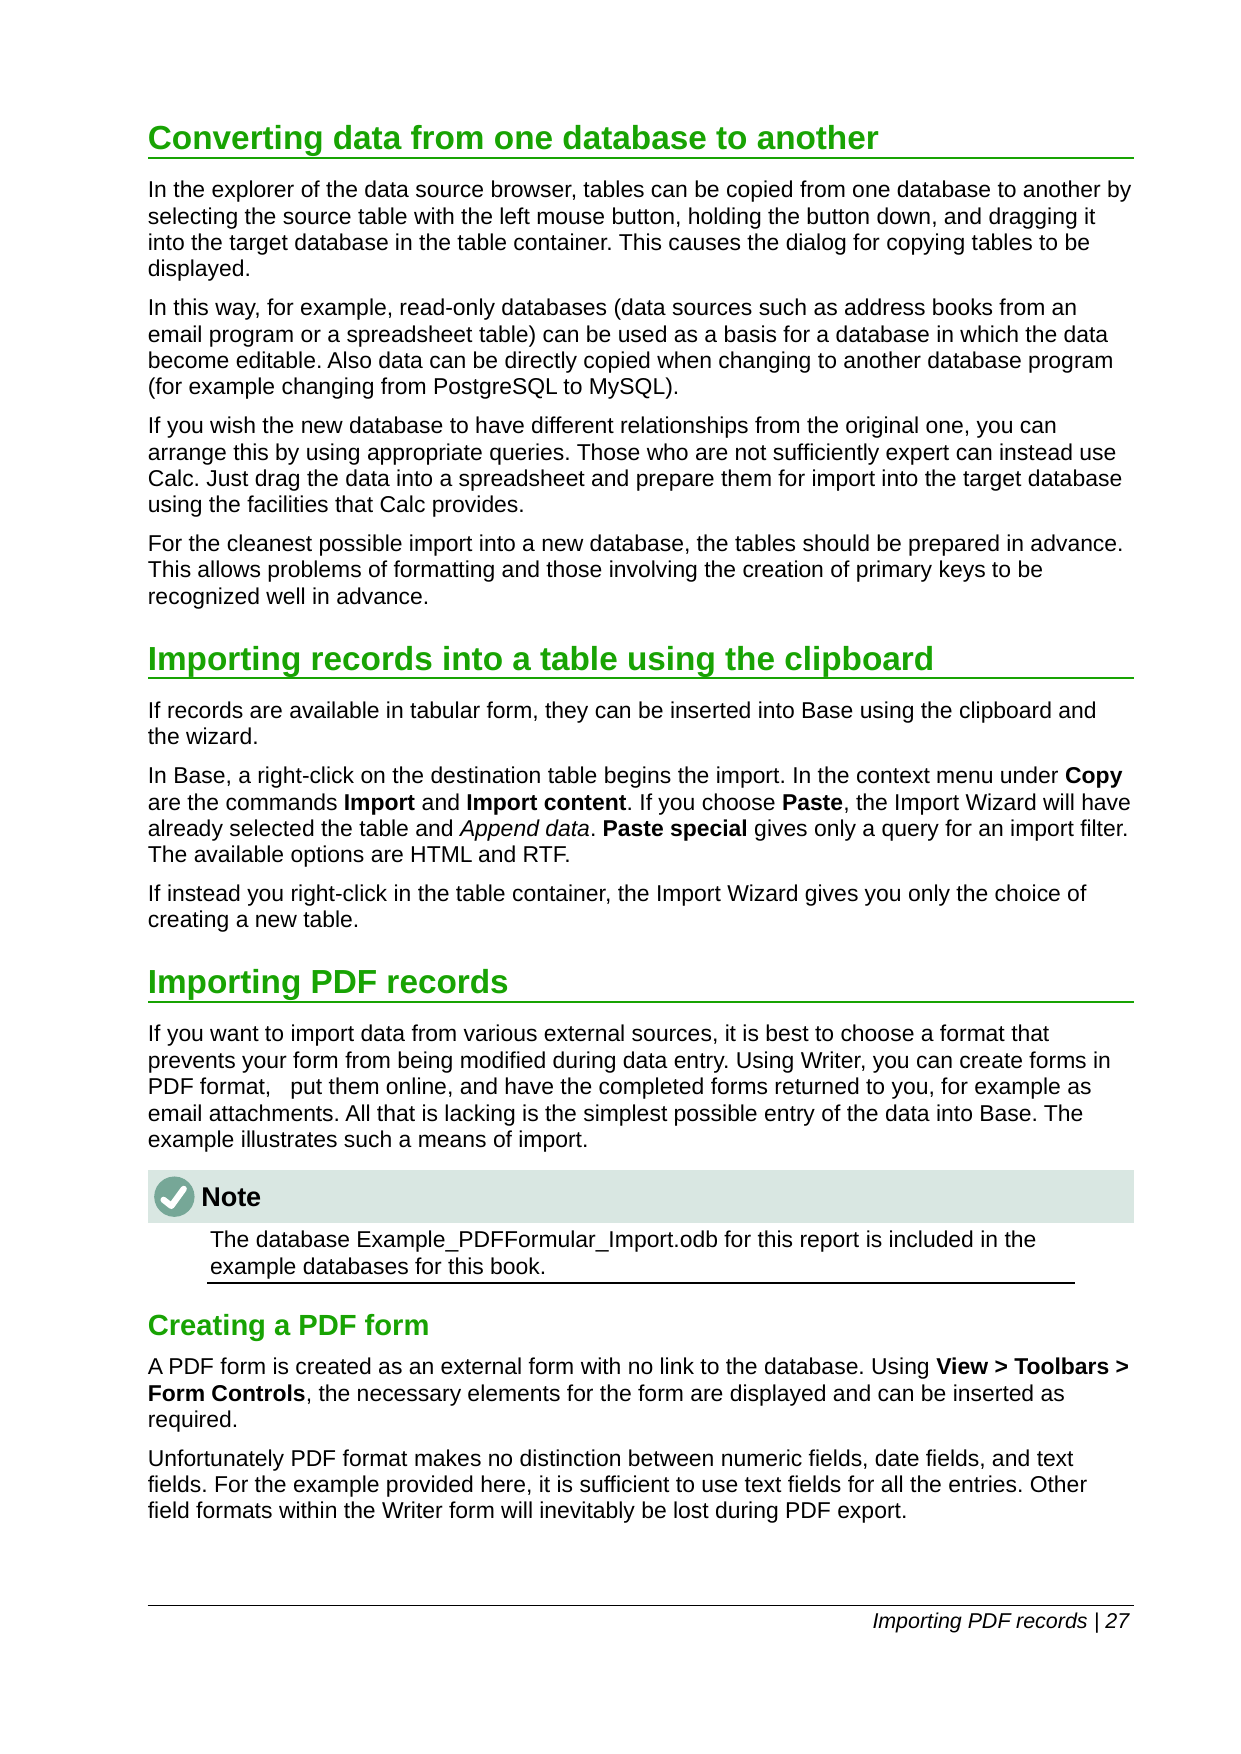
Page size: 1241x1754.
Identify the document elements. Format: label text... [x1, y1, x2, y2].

text If records are available in tabular form, they can be inserted into Base using the clipboard and the wizard. [148, 697, 1134, 749]
text If instead you right-click in the table container, the Import Wizard gives you only the choice of creating a new table. [148, 880, 1134, 933]
text The database Example_PDFFormular_Import.odb for this report is included in the example databases for this book. [207, 1223, 1075, 1282]
text Unfortunately PDF format makes no distinction between numeric fields, date fields, and text fields. For the example provided here, it is sufficient to use text fields for all the entries. Other field formats within the Writer form will inevitably be lost during PDF export. [148, 1445, 1134, 1524]
subtitle Creating a PDF form [148, 1308, 1134, 1341]
subtitle Importing records into a table using the clipboard [148, 639, 1134, 677]
text In this way, for example, read-only databases (data sources such as address books from an email program or a spreadsheet table) can be used as a basis for a database in which the data become editable. Also data can be directly copied when changing to another database program (for example changing from PostgreSQL to MySQL). [148, 294, 1134, 400]
subtitle Importing PDF records [148, 962, 1134, 1001]
text A PDF form is created as an external form with no link to the database. Using View > Toolbars > Form Controls, the necessary elements for the form are displayed and can be inserted as required. [148, 1353, 1134, 1432]
subtitle Note [148, 1170, 1134, 1223]
text In Base, a right-click on the destination table begins the import. In the context menu under Copy are the commands Import and Import content. If you choose Paste, the Import Wizard will have already selected the table and Append data. Paste special gives only a query for an import filter. The available options are HTML and RTF. [148, 762, 1134, 867]
text If you want to import data from various external sources, it is best to choose a format that prevents your form from being modified during data entry. Using Writer, you can create forms in PDF format, put them online, and have the completed forms returned to you, for example as email attachments. All that is lacking is the simplest possible entry of the data into Base. The example illustrates such a means of import. [148, 1020, 1134, 1152]
subtitle Converting data from one database to another [148, 118, 1134, 157]
text In the explorer of the data source browser, tables can be copied from one database to another by selecting the source table with the left mouse button, holding the button down, and dragging it into the target database in the table container. This causes the dialog for copying tables to be displayed. [148, 176, 1134, 282]
text If you wish the new database to have different relationships from the original one, you can arrange this by using appropriate queries. Those who are not sufficiently expert can instead use Calc. Just drag the data into a spreadsheet and prepare them for import into the target database using the facilities that Calc provides. [148, 412, 1134, 518]
text For the cleanest possible import into a new database, the tables should be prepared in advance. This allows problems of formatting and those involving the creation of primary keys to be recognized well in advance. [148, 530, 1134, 609]
